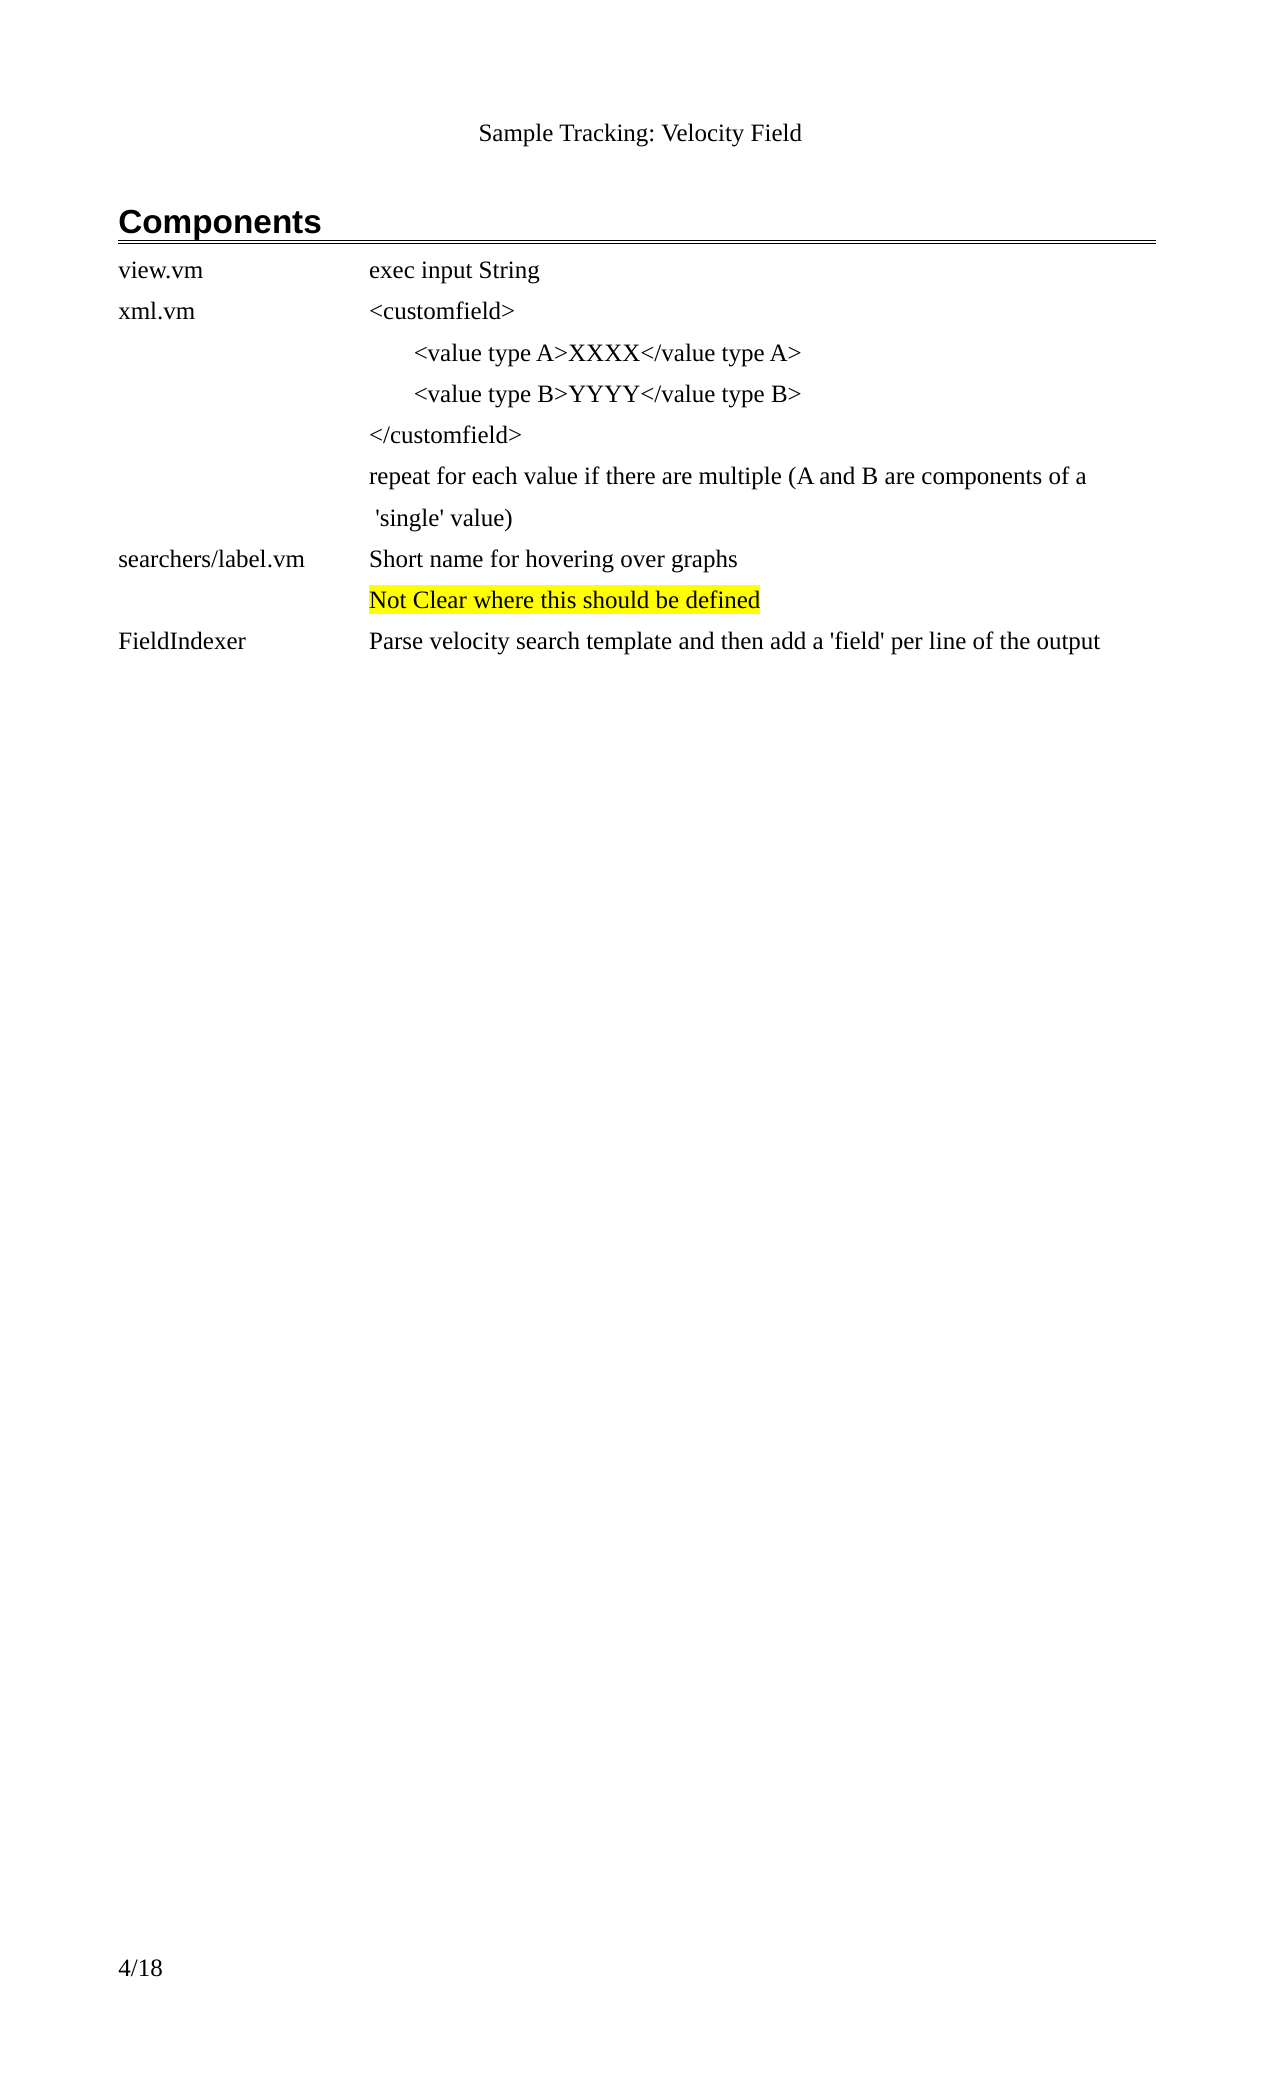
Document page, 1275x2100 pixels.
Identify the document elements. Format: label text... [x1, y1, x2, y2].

text 'single' value) [118, 503, 1156, 531]
text xml.vm <customfield> [118, 296, 1156, 325]
text repeat for each value if there are multiple (A and B are components of a [118, 461, 1156, 490]
text FieldIndexer Parse velocity search template and then add a 'field' per line of the output [118, 626, 1156, 655]
text </customfield> [118, 420, 1156, 449]
text view.vm exec input String [118, 255, 1156, 284]
text <value type B>YYYY</value type B> [118, 379, 1156, 408]
text Not Clear where this should be defined [118, 585, 1156, 614]
text <value type A>XXXX</value type A> [118, 338, 1156, 366]
text searchers/label.vm Short name for hovering over graphs [118, 544, 1156, 573]
subtitle Components [118, 202, 1156, 240]
